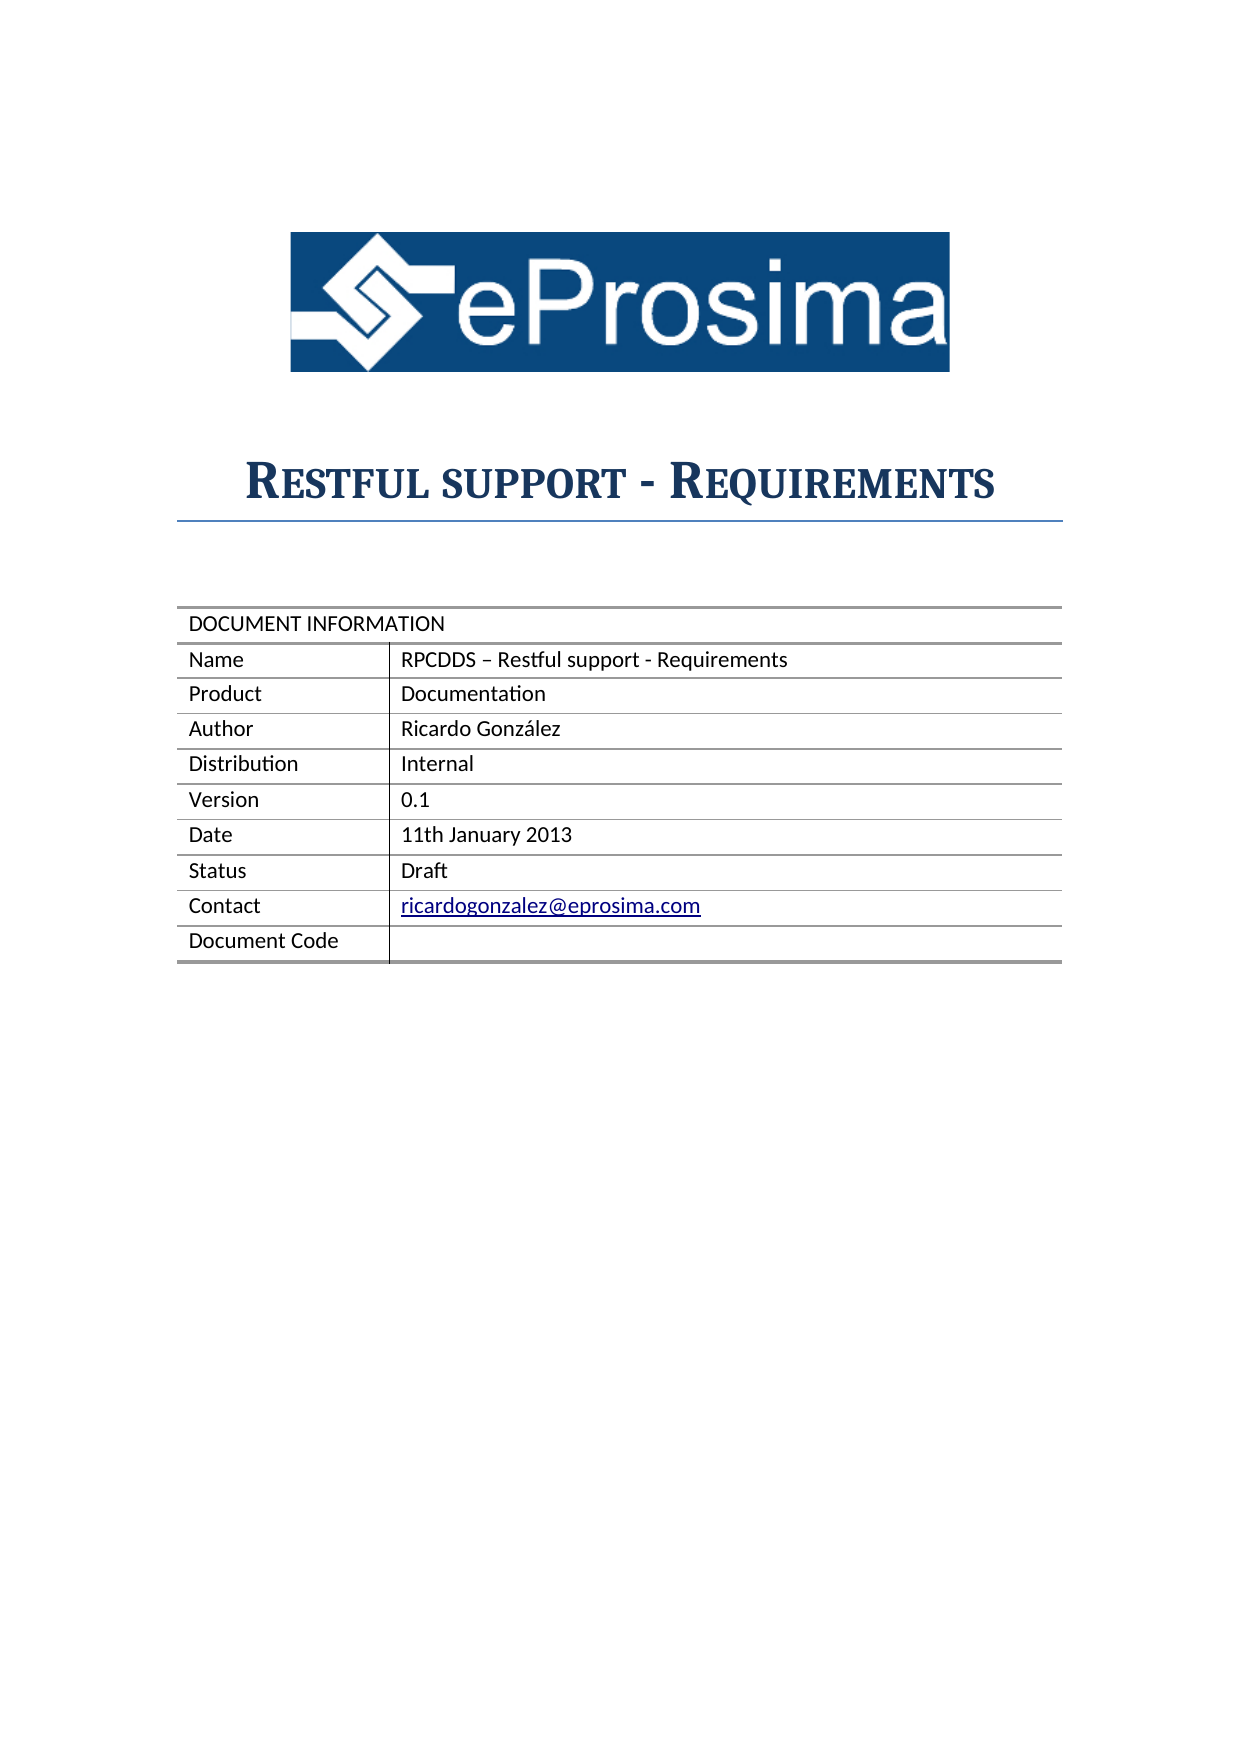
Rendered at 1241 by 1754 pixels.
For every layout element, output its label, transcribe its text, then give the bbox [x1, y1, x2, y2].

table_header DOCUMENT INFORMATION [177, 609, 1062, 642]
table_cell Contact [177, 891, 389, 925]
table_cell Author [177, 714, 389, 748]
title Restful support - Requirements [177, 449, 1063, 520]
table_cell Documentation [390, 679, 1062, 712]
table_cell Name [177, 645, 389, 677]
table_cell [390, 927, 1062, 960]
table_cell Document Code [177, 927, 389, 960]
table_cell Status [177, 856, 389, 889]
table_cell 0.1 [390, 785, 1062, 819]
table_cell 11th January 2013 [390, 820, 1062, 854]
table_cell Ricardo González [390, 714, 1062, 748]
table_cell Internal [390, 750, 1062, 783]
table_cell Draft [390, 856, 1062, 889]
picture [290, 232, 950, 372]
table_cell Product [177, 679, 389, 712]
table_cell Date [177, 820, 389, 854]
table_cell ricardogonzalez@eprosima.com [390, 891, 1062, 925]
table_cell Distribution [177, 750, 389, 783]
table_cell RPCDDS – Restful support - Requirements [390, 645, 1062, 677]
table_cell Version [177, 785, 389, 819]
